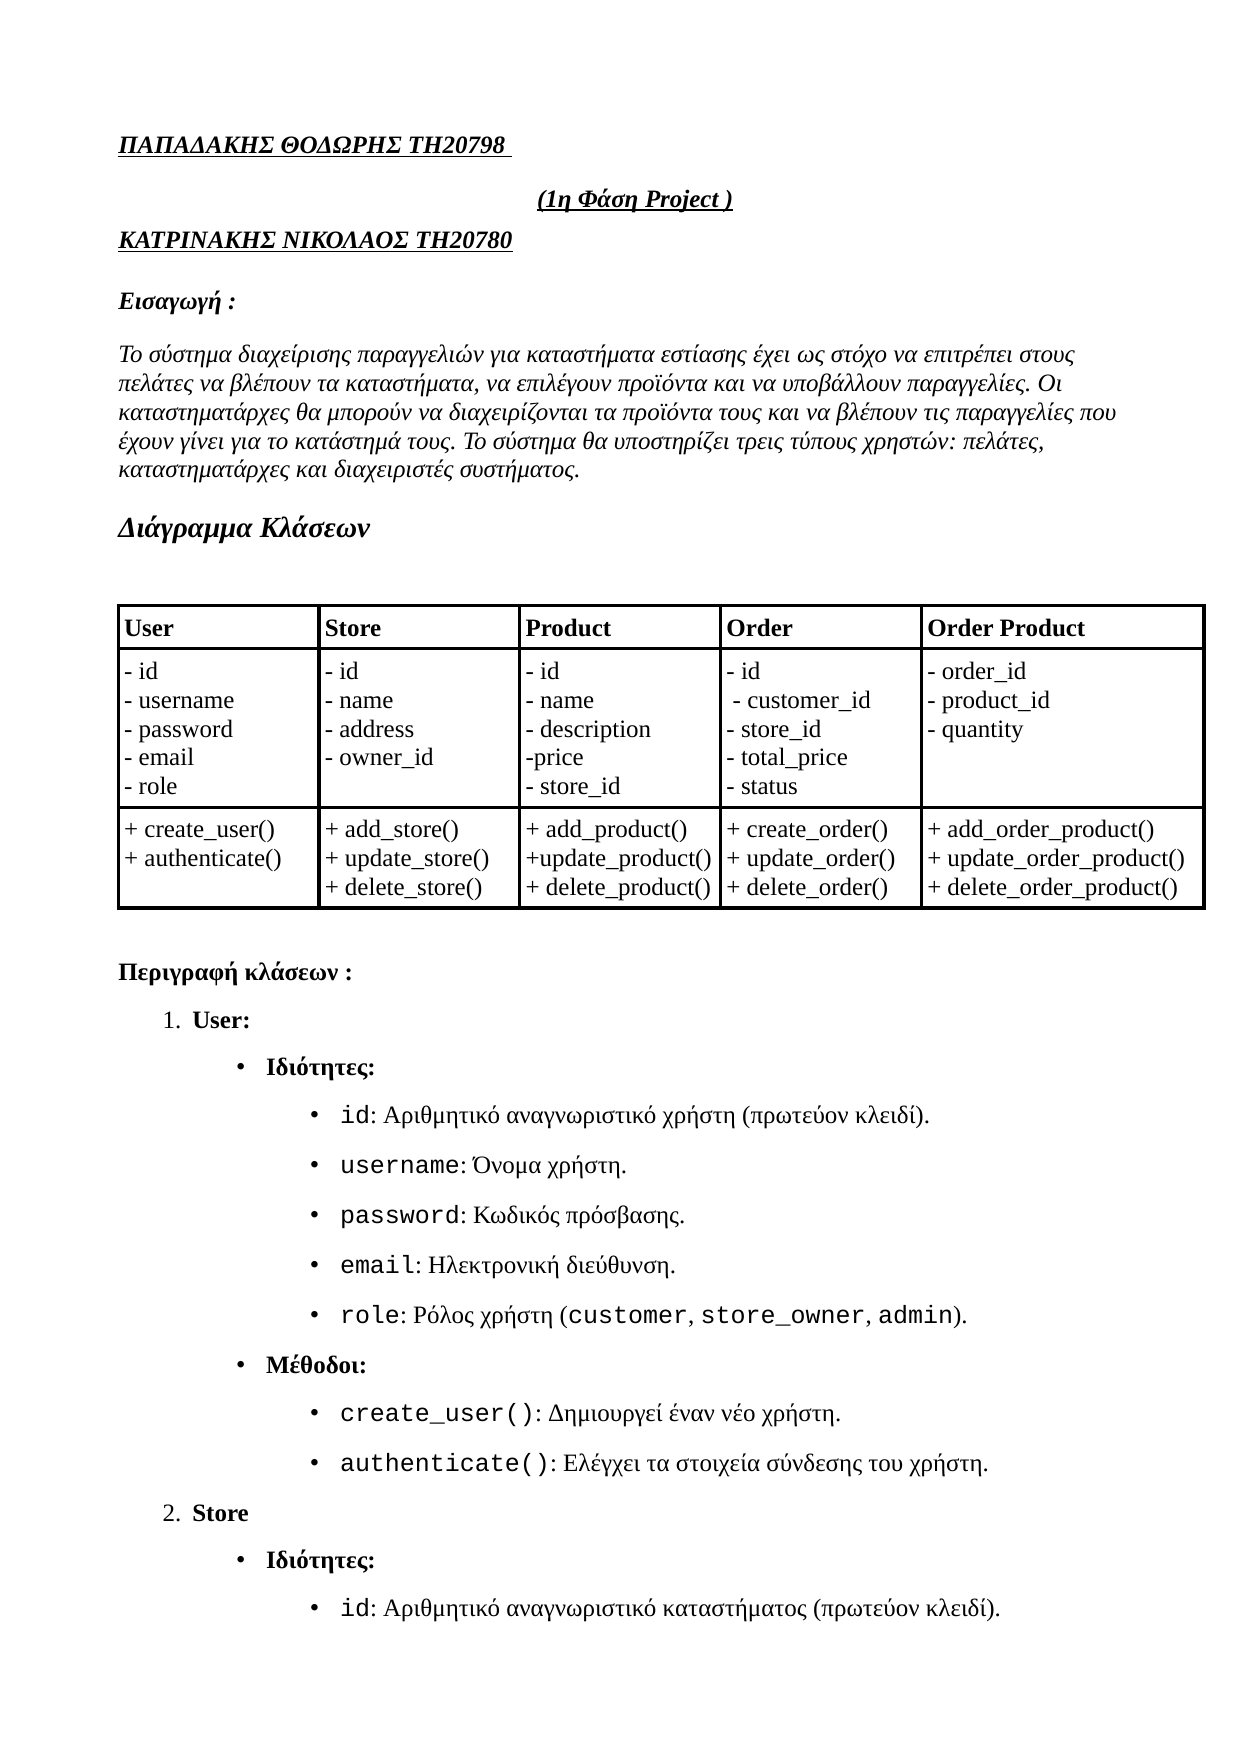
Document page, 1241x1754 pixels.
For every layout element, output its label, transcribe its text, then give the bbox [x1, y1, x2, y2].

table_cell + add_store() + update_store() + delete_store() [321, 809, 518, 906]
table_header User [120, 607, 317, 647]
list Store [162, 1498, 1122, 1526]
list create_user(): Δημιουργεί έναν νέο χρήστη. [310, 1398, 1122, 1428]
list Ιδιότητες: [236, 1545, 1122, 1574]
table_cell - order_id - product_id - quantity [923, 650, 1202, 806]
table_cell - id - name - description -price - store_id [521, 650, 719, 806]
list id: Αριθμητικό αναγνωριστικό χρήστη (πρωτεύον κλειδί). [310, 1100, 1122, 1131]
subtitle Διάγραμμα Κλάσεων [118, 510, 1122, 544]
table_header Order Product [923, 607, 1202, 647]
text Περιγραφή κλάσεων : [118, 957, 1122, 986]
list Μέθοδοι: [236, 1350, 1122, 1379]
list role: Ρόλος χρήστη (customer, store_owner, admin). [310, 1300, 1122, 1331]
subtitle (1η Φάση Project ) [118, 184, 1122, 213]
list username: Όνομα χρήστη. [310, 1150, 1122, 1181]
subtitle Το σύστημα διαχείρισης παραγγελιών για καταστήματα εστίασης έχει ως στόχο να επιτρέπει στους πελάτες να βλέπουν τα καταστήματα, να επιλέγουν προϊόντα και να υποβάλλουν παραγγελίες. Οι καταστηματάρχες θα μπορούν να διαχειρίζονται τα προϊόντα τους και να βλέπουν τις παραγγελίες που έχουν γίνει για το κατάστημά τους. Το σύστημα θα υποστηρίζει τρεις τύπους χρηστών: πελάτες, καταστηματάρχες και διαχειριστές συστήματος. [118, 339, 1122, 483]
table_cell + create_user() + authenticate() [120, 809, 317, 906]
list email: Ηλεκτρονική διεύθυνση. [310, 1250, 1122, 1281]
list id: Αριθμητικό αναγνωριστικό καταστήματος (πρωτεύον κλειδί). [310, 1593, 1122, 1624]
list password: Κωδικός πρόσβασης. [310, 1200, 1122, 1231]
table_cell + add_product() +update_product()+ delete_product() [521, 809, 719, 906]
list authenticate(): Ελέγχει τα στοιχεία σύνδεσης του χρήστη. [310, 1448, 1122, 1478]
list Ιδιότητες: [236, 1052, 1122, 1081]
table_cell + create_order() + update_order() + delete_order() [722, 809, 920, 906]
subtitle ΠΑΠΑΔΑΚΗΣ ΘΟΔΩΡΗΣ ΤΗ20798 [118, 131, 1122, 159]
table_header Order [722, 607, 920, 647]
list User: [162, 1005, 1122, 1033]
table_cell - id - username - password - email - role [120, 650, 317, 806]
table_cell + add_order_product() + update_order_product() + delete_order_product() [923, 809, 1202, 906]
text ΚΑΤΡΙΝΑΚΗΣ ΝΙΚΟΛΑΟΣ ΤΗ20780 [118, 226, 1122, 254]
subtitle Εισαγωγή : [118, 286, 1122, 314]
table_cell - id - customer_id - store_id - total_price - status [722, 650, 920, 806]
table_cell - id - name - address - owner_id [321, 650, 518, 806]
table_header Store [321, 607, 518, 647]
table_header Product [521, 607, 719, 647]
